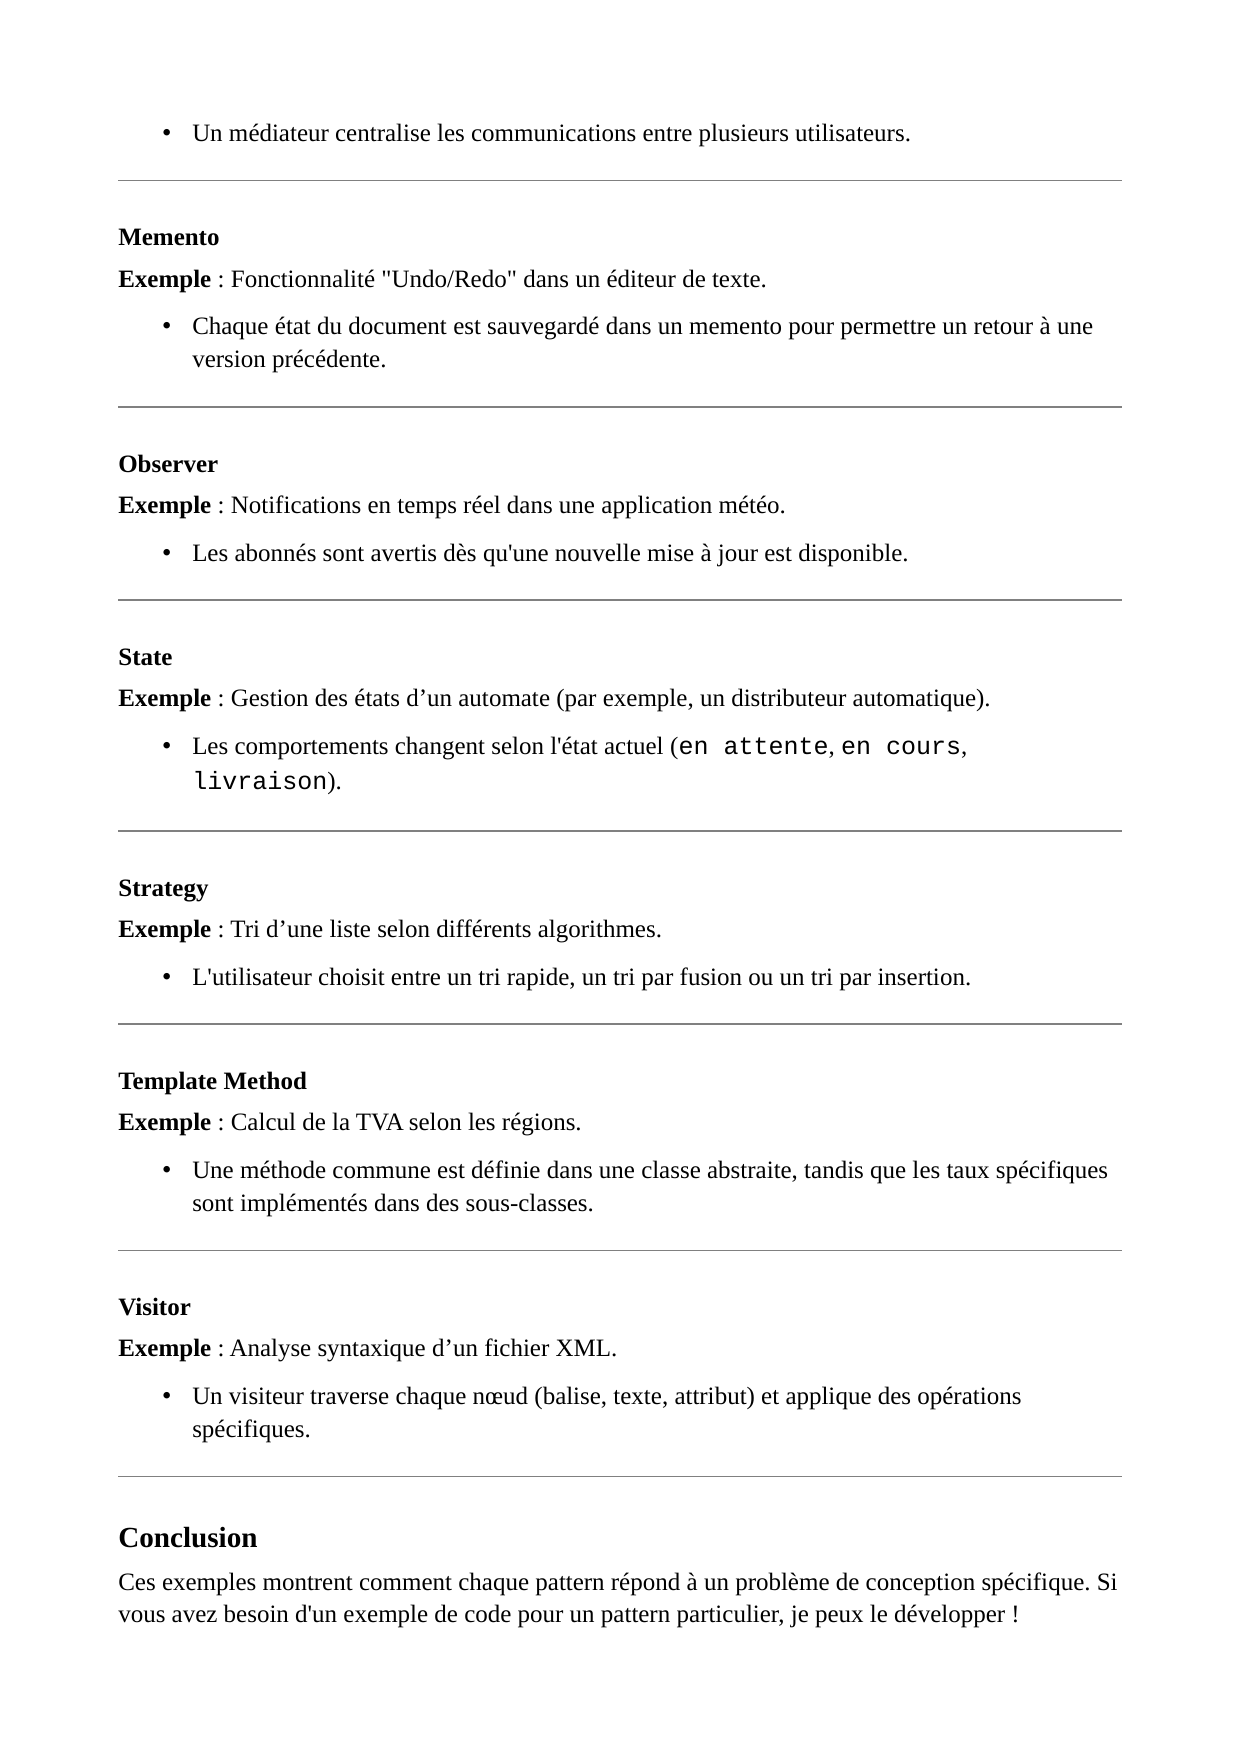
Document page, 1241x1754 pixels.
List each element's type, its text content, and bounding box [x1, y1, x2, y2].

subtitle Observer [118, 449, 1122, 477]
text Exemple : Tri d’une liste selon différents algorithmes. [118, 914, 1122, 943]
list Un visiteur traverse chaque nœud (balise, texte, attribut) et applique des opérations spécifiques. [162, 1381, 1122, 1443]
list Chaque état du document est sauvegardé dans un memento pour permettre un retour à une version précédente. [162, 311, 1122, 373]
subtitle Template Method [118, 1066, 1122, 1095]
list Les comportements changent selon l'état actuel (en attente, en cours, livraison). [162, 731, 1122, 797]
list L'utilisateur choisit entre un tri rapide, un tri par fusion ou un tri par insertion. [162, 962, 1122, 990]
subtitle Strategy [118, 873, 1122, 901]
text Exemple : Fonctionnalité "Undo/Redo" dans un éditeur de texte. [118, 264, 1122, 292]
list Un médiateur centralise les communications entre plusieurs utilisateurs. [162, 118, 1122, 147]
text Exemple : Analyse syntaxique d’un fichier XML. [118, 1333, 1122, 1362]
subtitle State [118, 642, 1122, 671]
text Exemple : Gestion des états d’un automate (par exemple, un distributeur automatique). [118, 683, 1122, 712]
list Une méthode commune est définie dans une classe abstraite, tandis que les taux spécifiques sont implémentés dans des sous-classes. [162, 1155, 1122, 1217]
text Ces exemples montrent comment chaque pattern répond à un problème de conception spécifique. Si vous avez besoin d'un exemple de code pour un pattern particulier, je peux le développer ! [118, 1567, 1122, 1628]
subtitle Visitor [118, 1292, 1122, 1321]
list Les abonnés sont avertis dès qu'une nouvelle mise à jour est disponible. [162, 538, 1122, 566]
subtitle Memento [118, 222, 1122, 251]
subtitle Conclusion [118, 1521, 1122, 1554]
text Exemple : Notifications en temps réel dans une application météo. [118, 490, 1122, 519]
text Exemple : Calcul de la TVA selon les régions. [118, 1107, 1122, 1136]
